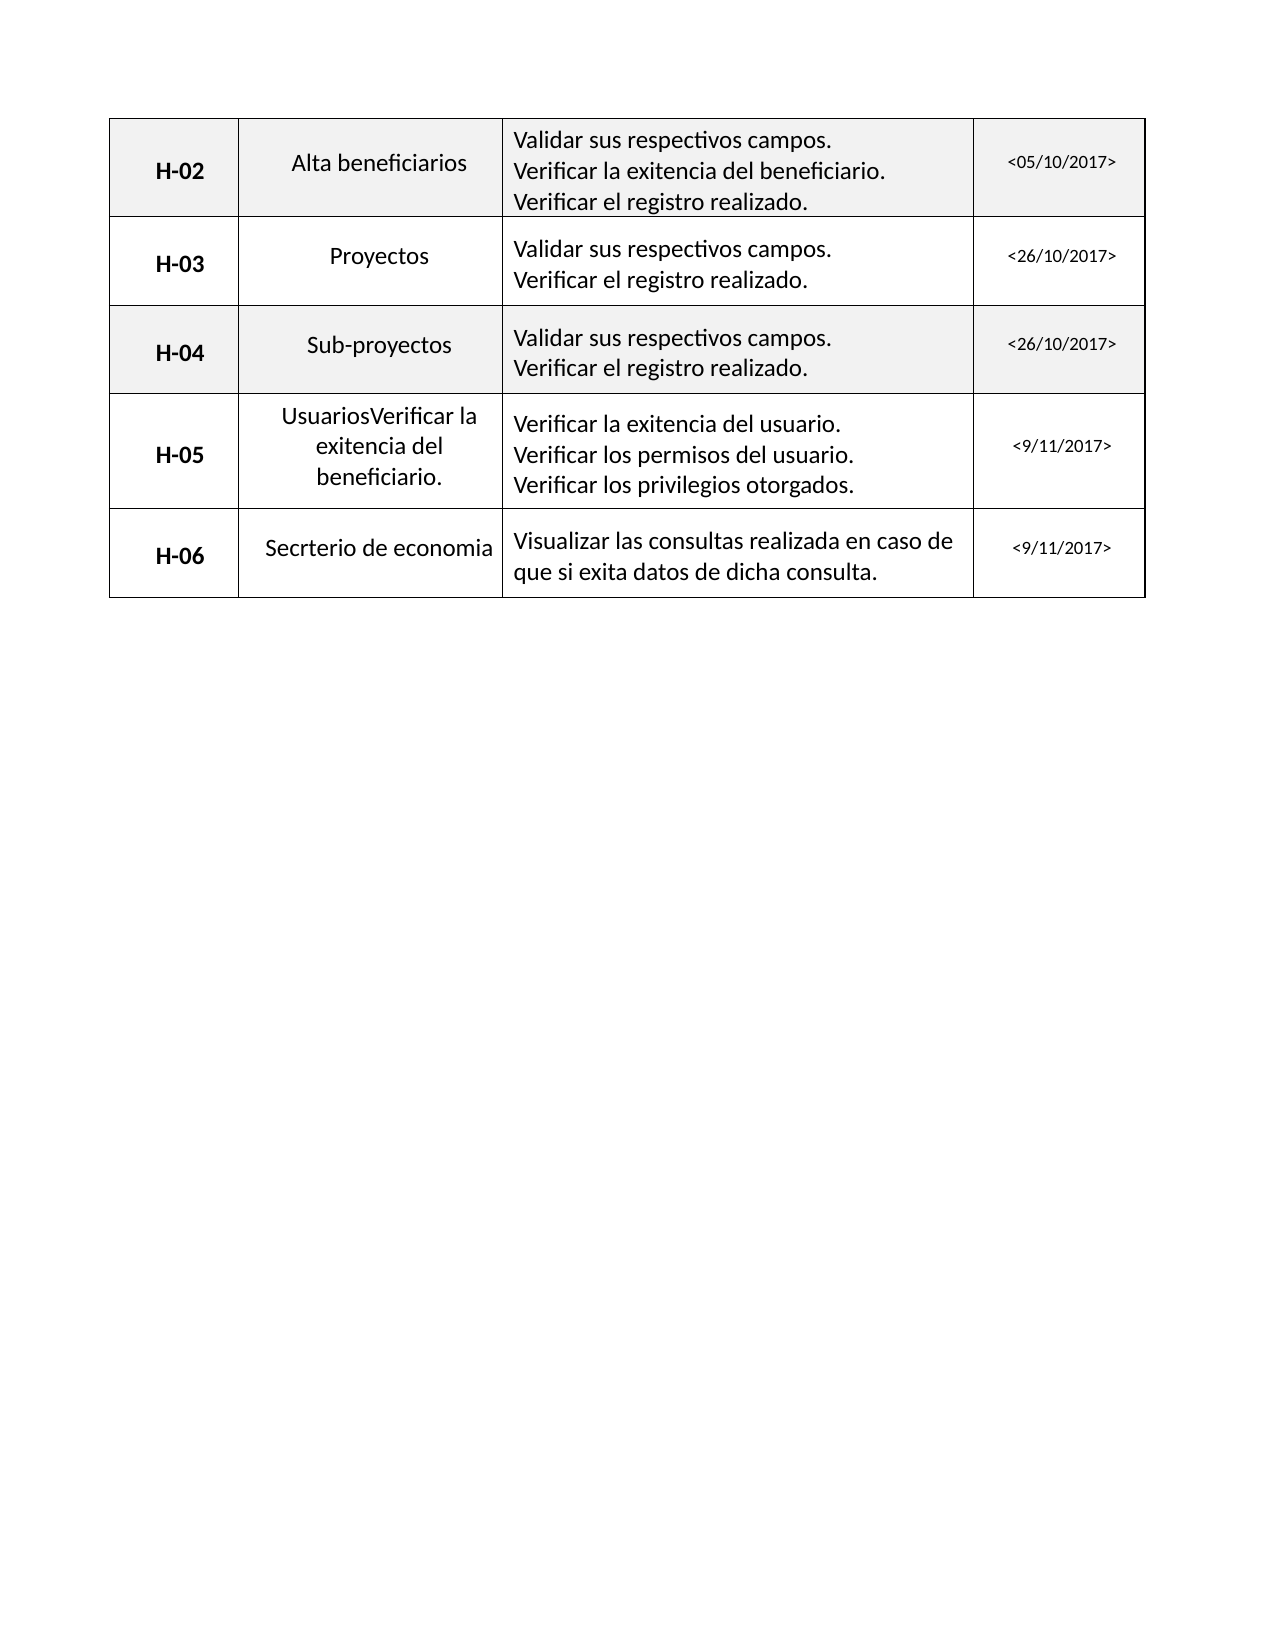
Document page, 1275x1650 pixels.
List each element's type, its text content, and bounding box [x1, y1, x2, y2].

table_cell Validar sus respectivos campos. Verificar el registro realizado. [503, 217, 973, 305]
table_cell <05/10/2017> [974, 119, 1144, 216]
table_cell H-05 [110, 394, 238, 508]
table_cell Validar sus respectivos campos. Verificar el registro realizado. [503, 306, 973, 393]
table_cell <26/10/2017> [974, 306, 1144, 393]
table_cell UsuariosVerificar la exitencia del beneficiario. [239, 394, 502, 508]
table_cell Sub-proyectos [239, 306, 502, 393]
table_cell H-03 [110, 217, 238, 305]
table_cell H-06 [110, 509, 238, 597]
table_cell Proyectos [239, 217, 502, 305]
table_cell H-02 [110, 119, 238, 216]
table_cell H-04 [110, 306, 238, 393]
table_cell <26/10/2017> [974, 217, 1144, 305]
table_cell Visualizar las consultas realizada en caso de que si exita datos de dicha consulta. [503, 509, 973, 597]
table_cell <9/11/2017> [974, 394, 1144, 508]
table_cell <9/11/2017> [974, 509, 1144, 597]
table_cell Verificar la exitencia del usuario. Verificar los permisos del usuario. Verificar los privilegios otorgados. [503, 394, 973, 508]
table_cell Alta beneficiarios [239, 119, 502, 216]
table_cell Secrterio de economia [239, 509, 502, 597]
table_cell Validar sus respectivos campos. Verificar la exitencia del beneficiario. Verificar el registro realizado. [503, 119, 973, 216]
